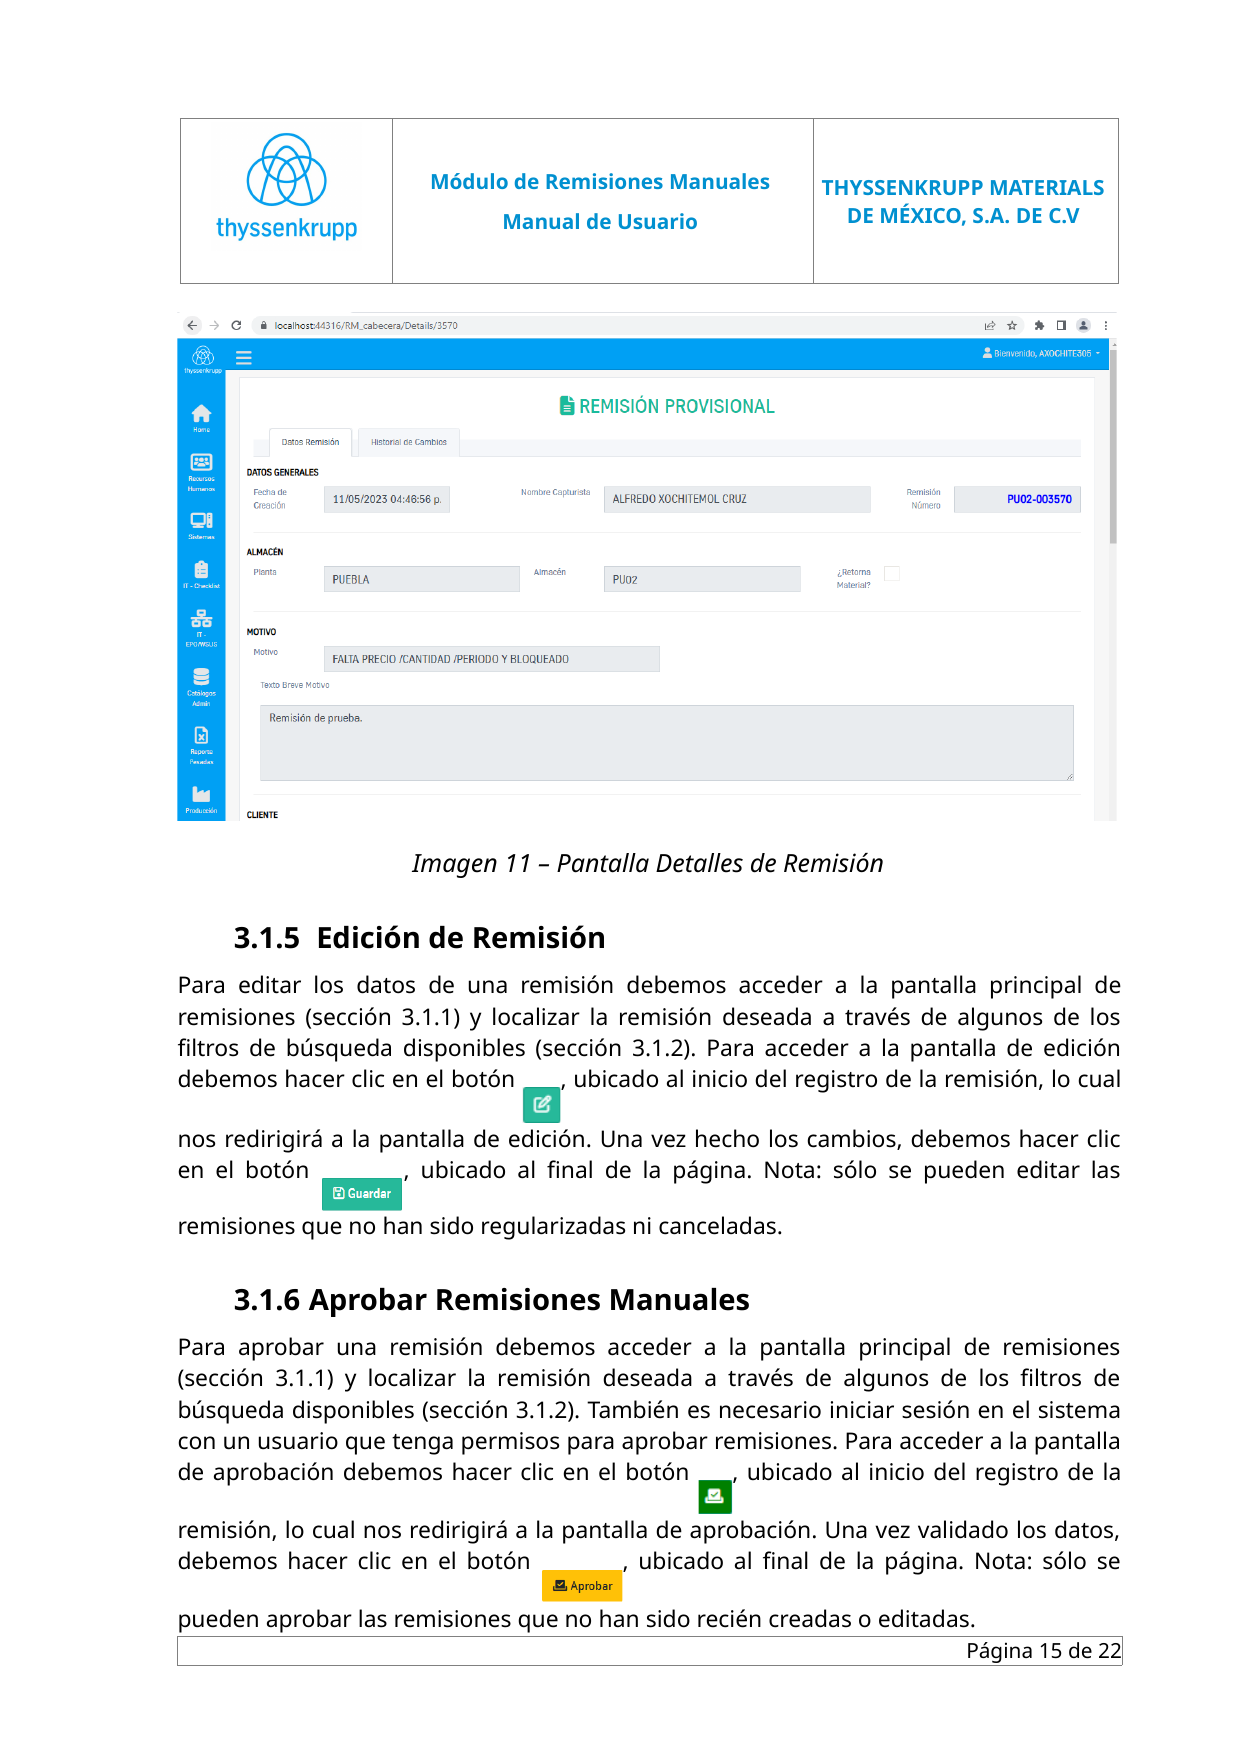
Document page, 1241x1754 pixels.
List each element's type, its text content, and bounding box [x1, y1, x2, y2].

text Para editar los datos de una remisión debemos acceder a la pantalla principal de remisiones (sección 3.1.1) y localizar la remisión deseada a través de algunos de los filtros de búsqueda disponibles (sección 3.1.2). Para acceder a la pantalla de edición debemos hacer clic en el botón , ubicado al inicio del registro de la remisión, lo cual nos redirigirá a la pantalla de edición. Una vez hecho los cambios, debemos hacer clic en el botón , ubicado al final de la página. Nota: sólo se pueden editar las remisiones que no han sido regularizadas ni canceladas. [177, 969, 1122, 1241]
text Para aprobar una remisión debemos acceder a la pantalla principal de remisiones (sección 3.1.1) y localizar la remisión deseada a través de algunos de los filtros de búsqueda disponibles (sección 3.1.2). También es necesario iniciar sesión en el sistema con un usuario que tenga permisos para aprobar remisiones. Para acceder a la pantalla de aprobación debemos hacer clic en el botón , ubicado al inicio del registro de la remisión, lo cual nos redirigirá a la pantalla de aprobación. Una vez validado los datos, debemos hacer clic en el botón , ubicado al final de la página. Nota: sólo se pueden aprobar las remisiones que no han sido recién creadas o editadas. [177, 1331, 1122, 1634]
subtitle Aprobar Remisiones Manuales [233, 1279, 1122, 1319]
subtitle Edición de Remisión [233, 917, 1122, 957]
text Imagen 11 – Pantalla Detalles de Remisión [177, 845, 1122, 879]
